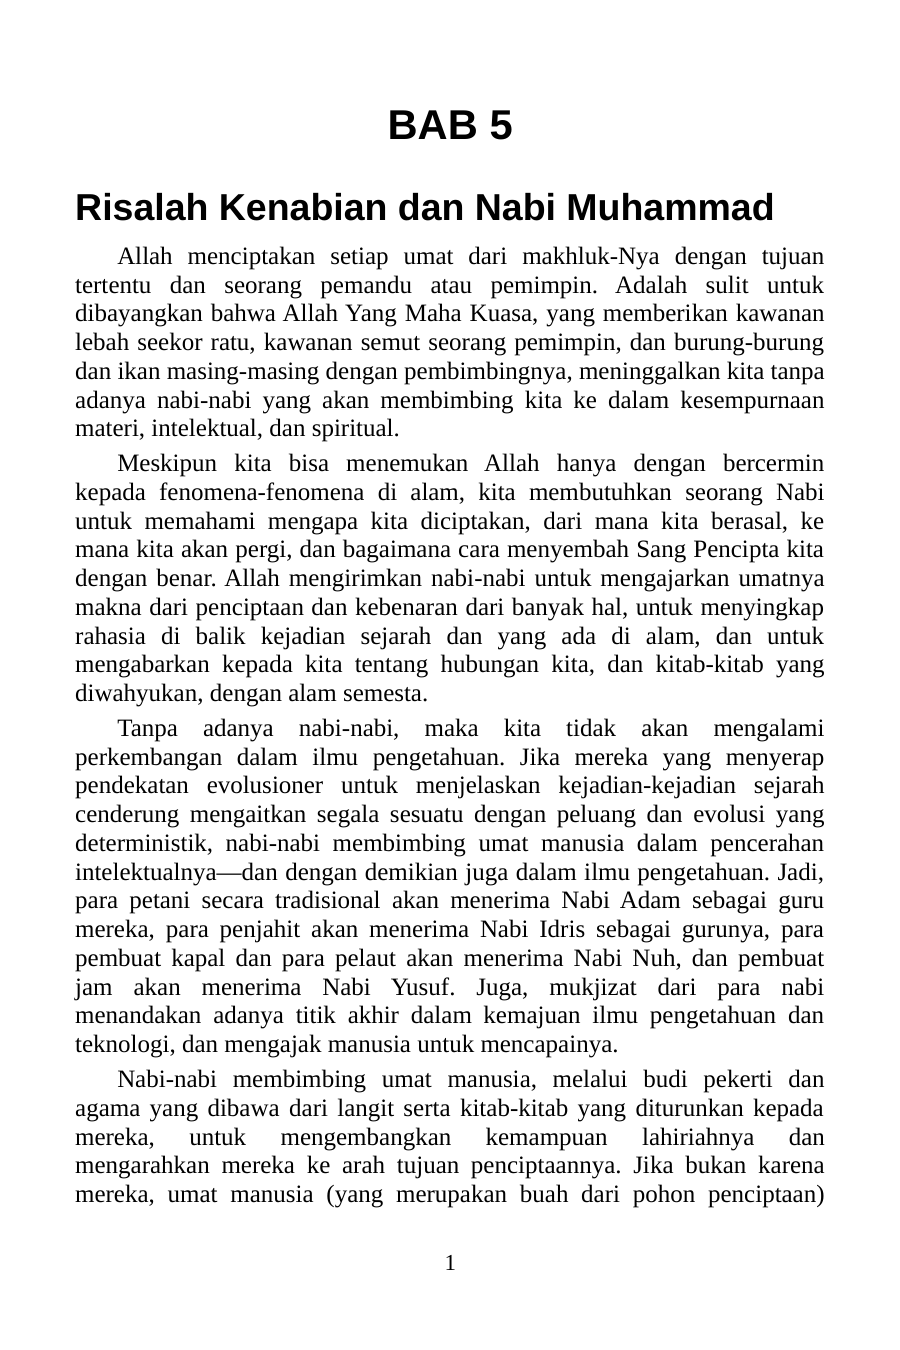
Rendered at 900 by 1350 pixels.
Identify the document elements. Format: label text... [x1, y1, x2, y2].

title BAB 5 [75, 100, 825, 148]
subtitle Risalah Kenabian dan Nabi Muhammad [75, 185, 825, 228]
text Allah menciptakan setiap umat dari makhluk-Nya dengan tujuan tertentu dan seorang pemandu atau pemimpin. Adalah sulit untuk dibayangkan bahwa Allah Yang Maha Kuasa, yang memberikan kawanan lebah seekor ratu, kawanan semut seorang pemimpin, dan burung-burung dan ikan masing-masing dengan pembimbingnya, meninggalkan kita tanpa adanya nabi-nabi yang akan membimbing kita ke dalam kesempurnaan materi, intelektual, dan spiritual. [75, 241, 825, 442]
text Tanpa adanya nabi-nabi, maka kita tidak akan mengalami perkembangan dalam ilmu pengetahuan. Jika mereka yang menyerap pendekatan evolusioner untuk menjelaskan kejadian-kejadian sejarah cenderung mengaitkan segala sesuatu dengan peluang dan evolusi yang deterministik, nabi-nabi membimbing umat manusia dalam pencerahan intelektualnya—dan dengan demikian juga dalam ilmu pengetahuan. Jadi, para petani secara tradisional akan menerima Nabi Adam sebagai guru mereka, para penjahit akan menerima Nabi Idris sebagai gurunya, para pembuat kapal dan para pelaut akan menerima Nabi Nuh, dan pembuat jam akan menerima Nabi Yusuf. Juga, mukjizat dari para nabi menandakan adanya titik akhir dalam kemajuan ilmu pengetahuan dan teknologi, dan mengajak manusia untuk mencapainya. [75, 713, 825, 1058]
text Meskipun kita bisa menemukan Allah hanya dengan bercermin kepada fenomena-fenomena di alam, kita membutuhkan seorang Nabi untuk memahami mengapa kita diciptakan, dari mana kita berasal, ke mana kita akan pergi, dan bagaimana cara menyembah Sang Pencipta kita dengan benar. Allah mengirimkan nabi-nabi untuk mengajarkan umatnya makna dari penciptaan dan kebenaran dari banyak hal, untuk menyingkap rahasia di balik kejadian sejarah dan yang ada di alam, dan untuk mengabarkan kepada kita tentang hubungan kita, dan kitab-kitab yang diwahyukan, dengan alam semesta. [75, 448, 825, 707]
text Nabi-nabi membimbing umat manusia, melalui budi pekerti dan agama yang dibawa dari langit serta kitab-kitab yang diturunkan kepada mereka, untuk mengembangkan kemampuan lahiriahnya dan mengarahkan mereka ke arah tujuan penciptaannya. Jika bukan karena mereka, umat manusia (yang merupakan buah dari pohon penciptaan) [75, 1064, 825, 1208]
